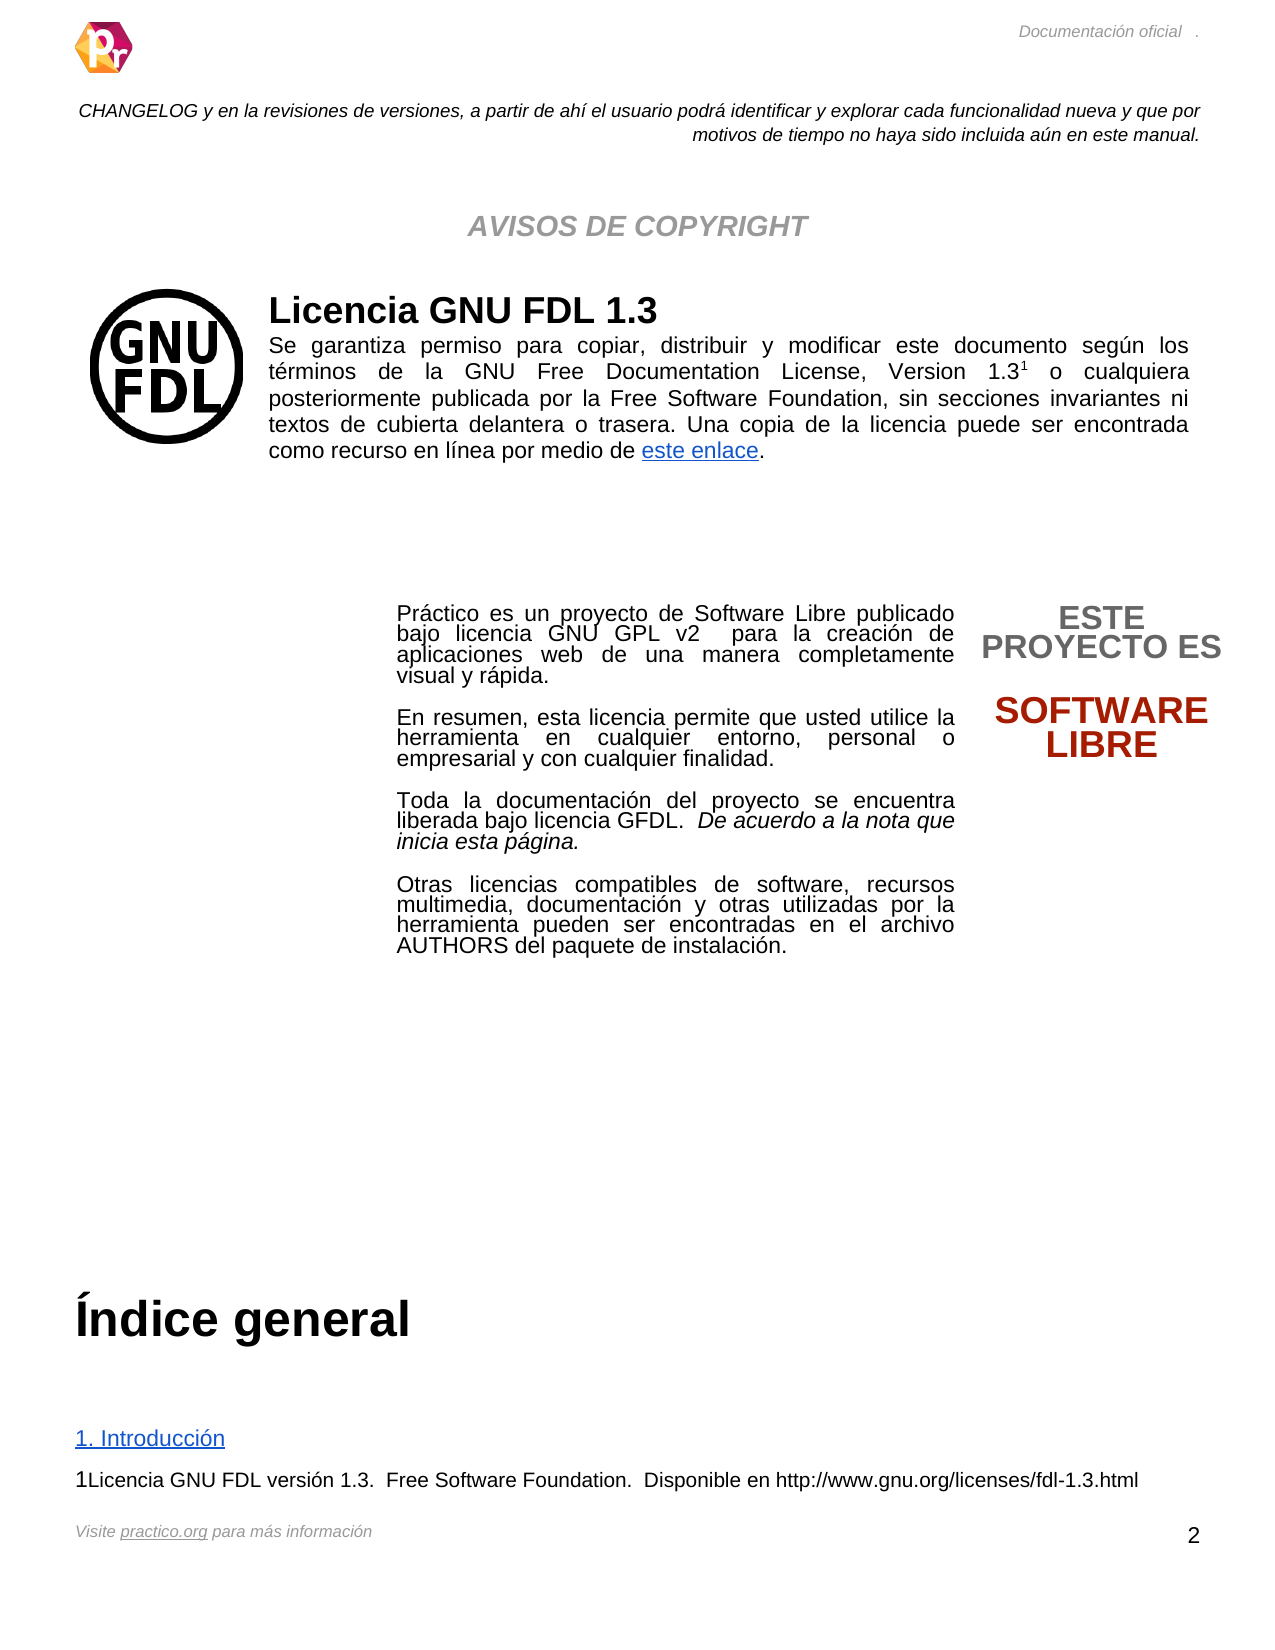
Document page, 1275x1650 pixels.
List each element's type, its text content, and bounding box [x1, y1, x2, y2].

text Índice general [75, 1290, 1200, 1347]
picture [90, 288, 243, 444]
table_header [75, 595, 386, 1091]
table_header [258, 1121, 1200, 1199]
table_header Licencia GNU FDL 1.3 Se garantiza permiso para copiar, distribuir y modificar este documento según los términos de la GNU Free Documentation License, Version 1.3 o cualquiera posteriormente publicada por la Free Software Foundation, sin secciones invariantes ni textos de cubierta delantera o trasera. Una copia de la licencia puede ser encontrada como recurso en línea por medio de este enlace. [258, 278, 1200, 474]
table_header [75, 1121, 258, 1199]
table_header Práctico es un proyecto de Software Libre publicado bajo licencia GNU GPL v2 para la creación de aplicaciones web de una manera completamente visual y rápida. En resumen, esta licencia permite que usted utilice la herramienta en cualquier entorno, personal o empresarial y con cualquier finalidad. Toda la documentación del proyecto se encuentra liberada bajo licencia GFDL. De acuerdo a la nota que inicia esta página. Otras licencias compatibles de software, recursos multimedia, documentación y otras utilizadas por la herramienta pueden ser encontradas en el archivo AUTHORS del paquete de instalación. [386, 595, 966, 1091]
picture [75, 22, 133, 73]
text CHANGELOG y en la revisiones de versiones, a partir de ahí el usuario podrá identificar y explorar cada funcionalidad nueva y que por motivos de tiempo no haya sido incluida aún en este manual. [75, 99, 1200, 146]
table_header ESTE PROYECTO ES SOFTWARE LIBRE [966, 595, 1237, 1091]
text 1. Introducción [75, 1424, 1200, 1451]
text AVISOS DE COPYRIGHT [75, 209, 1200, 243]
table_header [75, 278, 258, 474]
